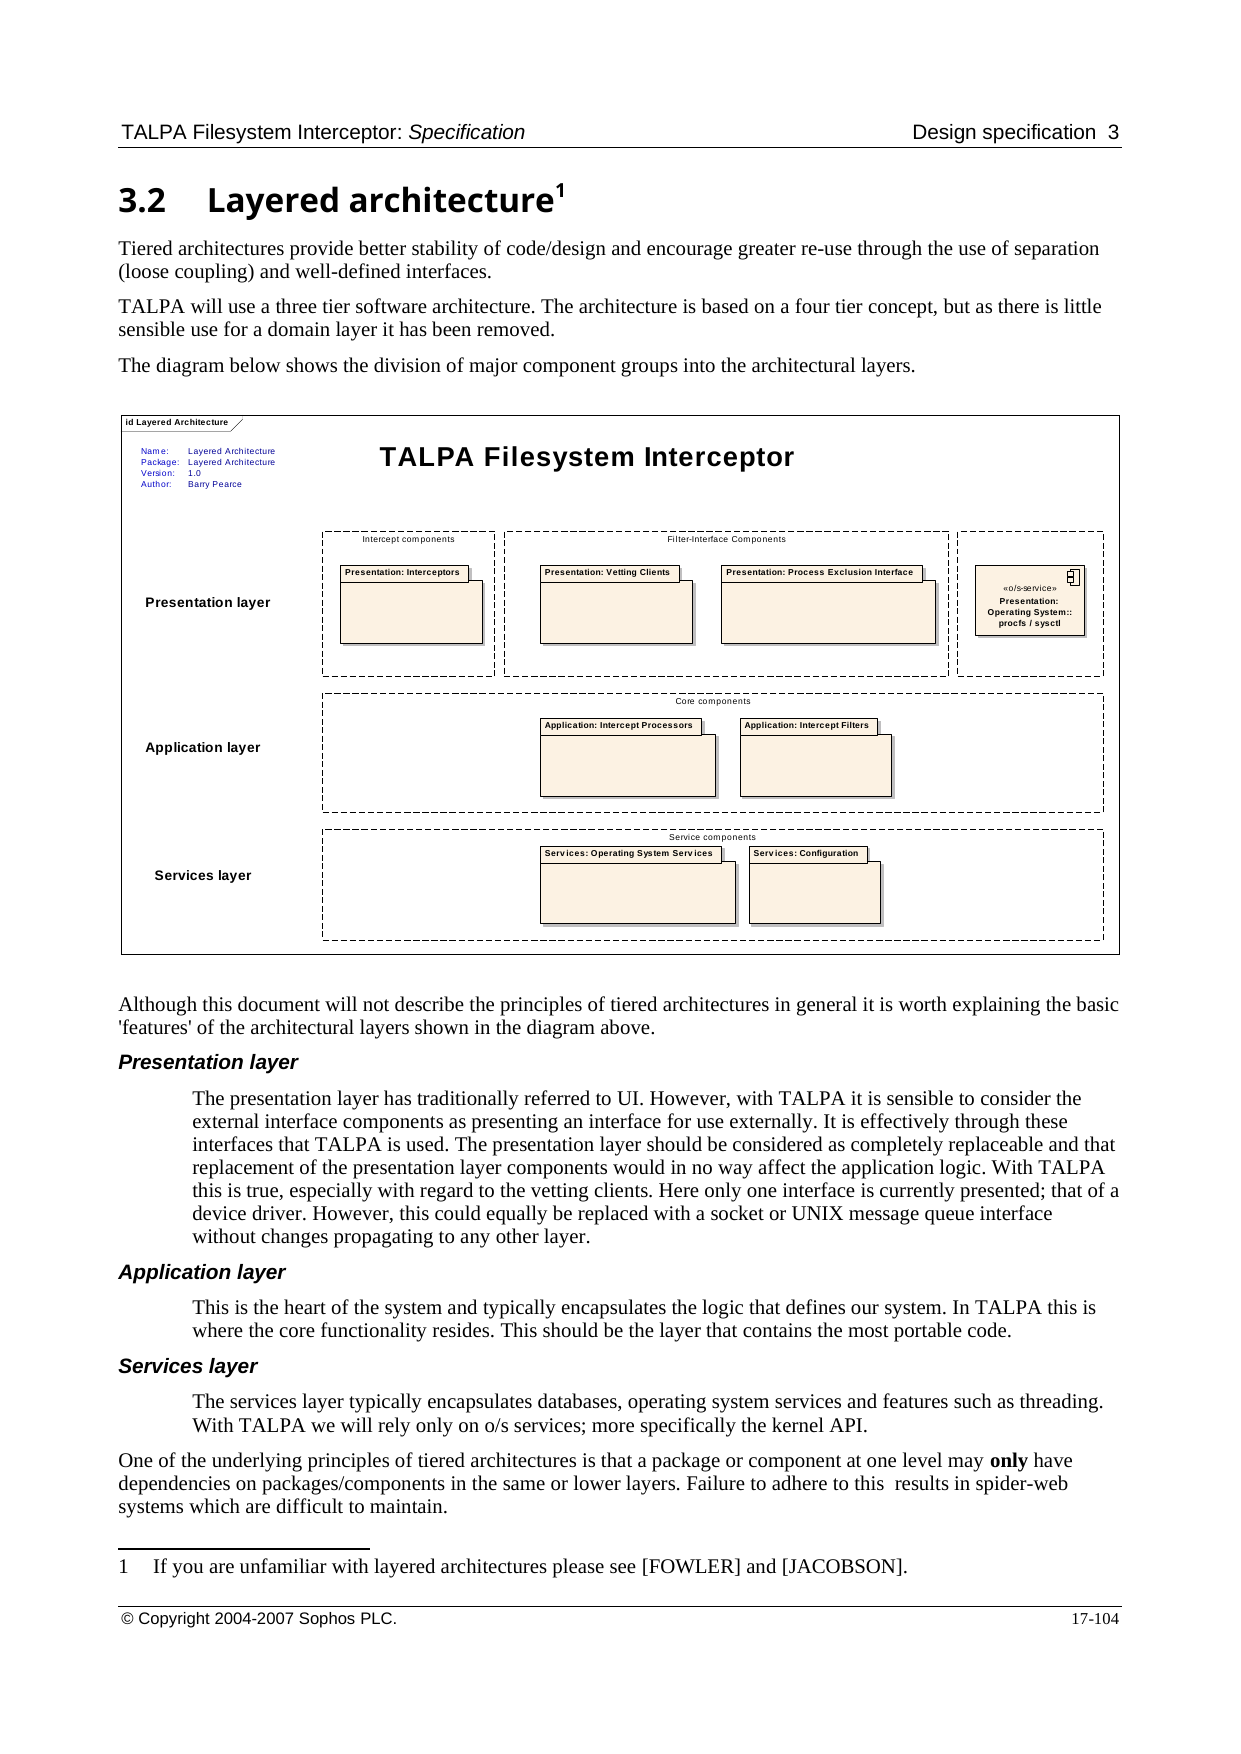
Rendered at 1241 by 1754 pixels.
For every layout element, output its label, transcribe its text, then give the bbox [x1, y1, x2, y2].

text This is the heart of the system and typically encapsulates the logic that defines our system. In TALPA this is where the core functionality resides. This should be the layer that contains the most portable code. [192, 1296, 1122, 1342]
text Although this document will not describe the principles of tiered architectures in general it is worth explaining the basic 'features' of the architectural layers shown in the diagram above. [118, 992, 1122, 1038]
text Presentation layer [118, 1051, 1122, 1074]
text If you are unfamiliar with layered architectures please see [FOWLER] and [JACOBSON]. [118, 1555, 1122, 1578]
text One of the underlying principles of tiered architectures is that a package or component at one level may only have dependencies on packages/components in the same or lower layers. Failure to adhere to this results in spider-web systems which are difficult to maintain. [118, 1449, 1122, 1518]
text The presentation layer has traditionally referred to UI. However, with TALPA it is sensible to consider the external interface components as presenting an interface for use externally. It is effectively through these interfaces that TALPA is used. The presentation layer should be considered as completely replaceable and that replacement of the presentation layer components would in no way affect the application logic. With TALPA this is true, especially with regard to the vetting clients. Here only one interface is currently presented; that of a device driver. However, this could equally be replaced with a socket or UNIX message queue interface without changes propagating to any other layer. [192, 1087, 1122, 1248]
text The diagram below shows the division of major component groups into the architectural layers. [118, 354, 1122, 377]
text Services layer [118, 1355, 1122, 1378]
subtitle Layered architecture [118, 177, 1122, 222]
text The services layer typically encapsulates databases, operating system services and features such as threading. With TALPA we will rely only on o/s services; more specifically the kernel API. [192, 1390, 1122, 1436]
text TALPA will use a three tier software architecture. The architecture is based on a four tier concept, but as there is little sensible use for a domain layer it has been removed. [118, 295, 1122, 341]
text Tiered architectures provide better stability of code/design and encourage greater re-use through the use of separation (loose coupling) and well-defined interfaces. [118, 237, 1122, 283]
text Application layer [118, 1260, 1122, 1284]
